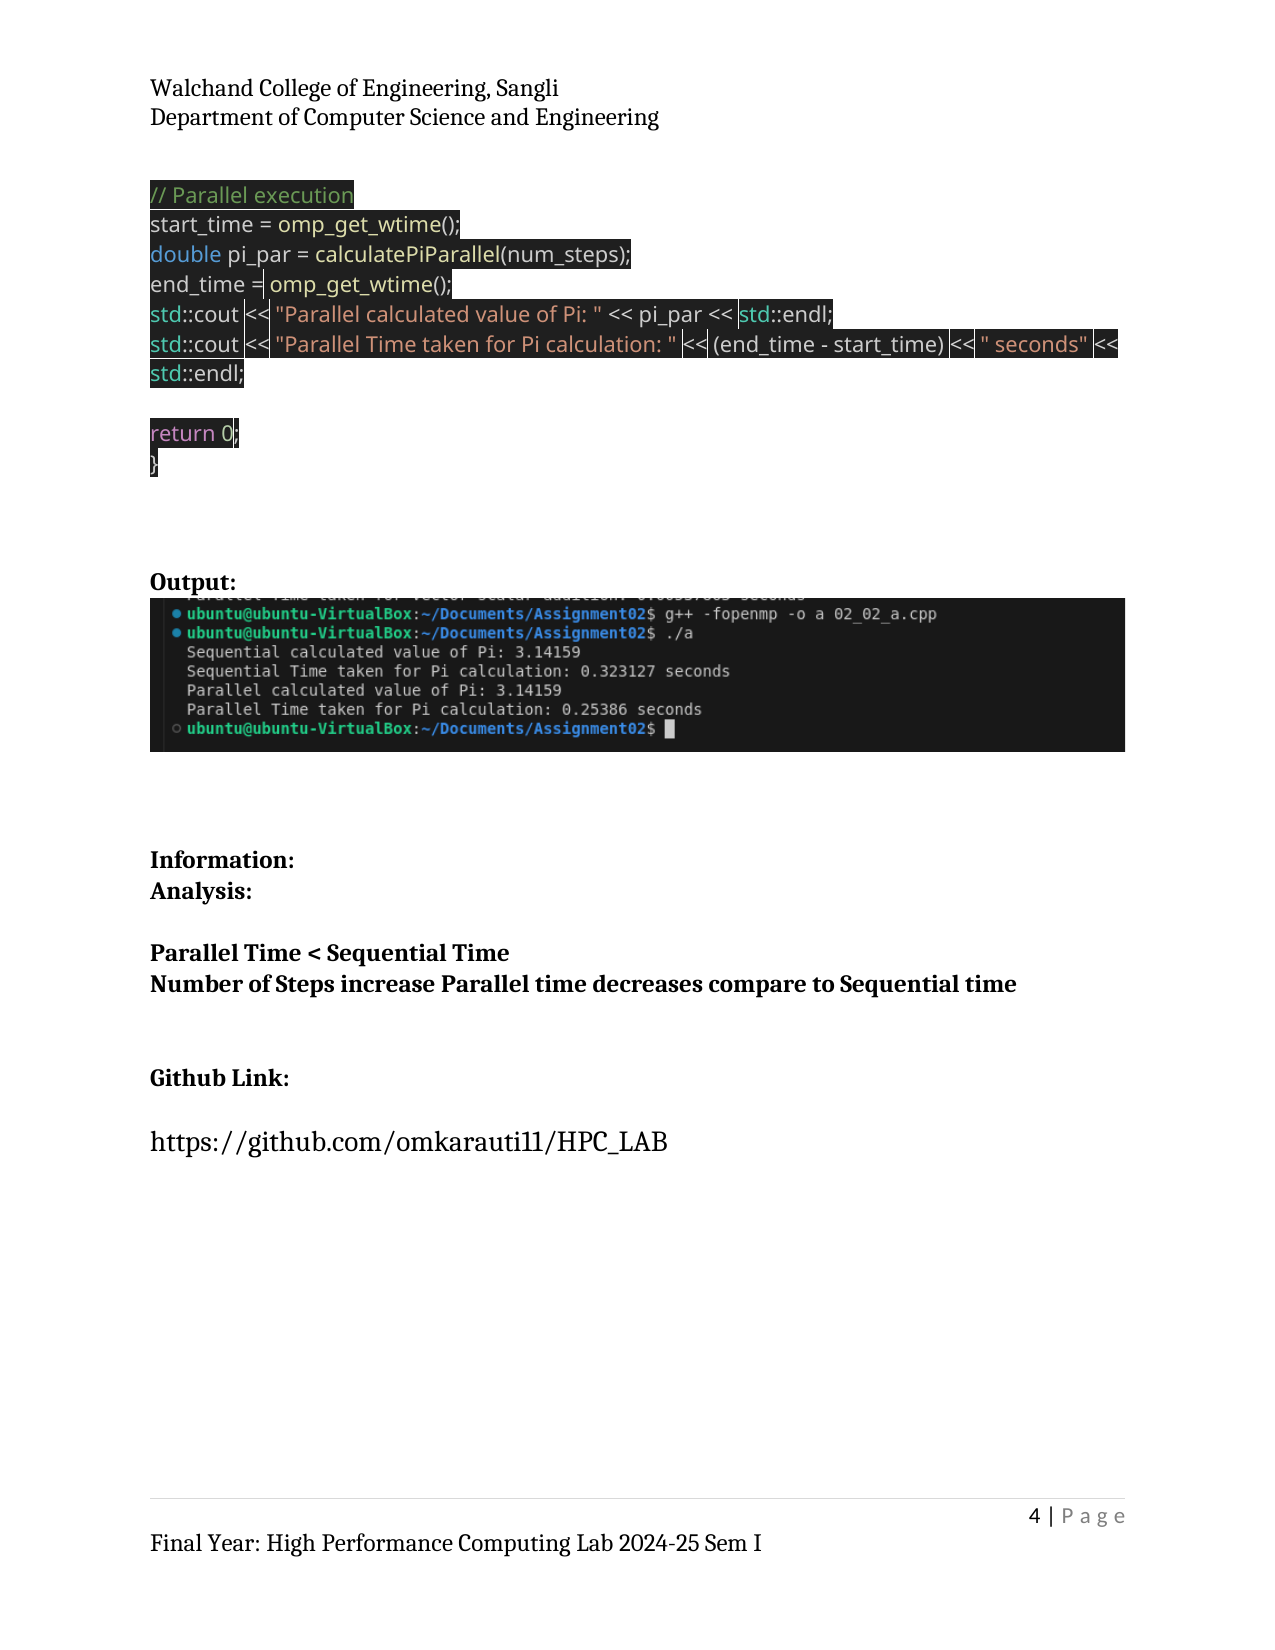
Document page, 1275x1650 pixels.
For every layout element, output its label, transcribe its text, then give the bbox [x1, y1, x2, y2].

text Analysis: [150, 877, 1125, 906]
text } [150, 448, 1125, 477]
text Output: [150, 568, 1125, 596]
text Number of Steps increase Parallel time decreases compare to Sequential time [150, 970, 1125, 999]
text std::cout << "Parallel Time taken for Pi calculation: " << (end_time - start_time) << " seconds" << std::endl; [150, 329, 1125, 388]
text Github Link: [150, 1063, 1125, 1092]
text https://github.com/omkarauti11/HPC_LAB [150, 1126, 1125, 1159]
text double pi_par = calculatePiParallel(num_steps); [150, 239, 1125, 269]
picture [150, 598, 1125, 752]
text end_time = omp_get_wtime(); [150, 269, 1125, 299]
text // Parallel execution [150, 180, 1125, 209]
text start_time = omp_get_wtime(); [150, 209, 1125, 239]
text return 0; [150, 418, 1125, 448]
text std::cout << "Parallel calculated value of Pi: " << pi_par << std::endl; [150, 299, 1125, 329]
text Information: [150, 846, 1125, 875]
text Parallel Time < Sequential Time [150, 939, 1125, 968]
